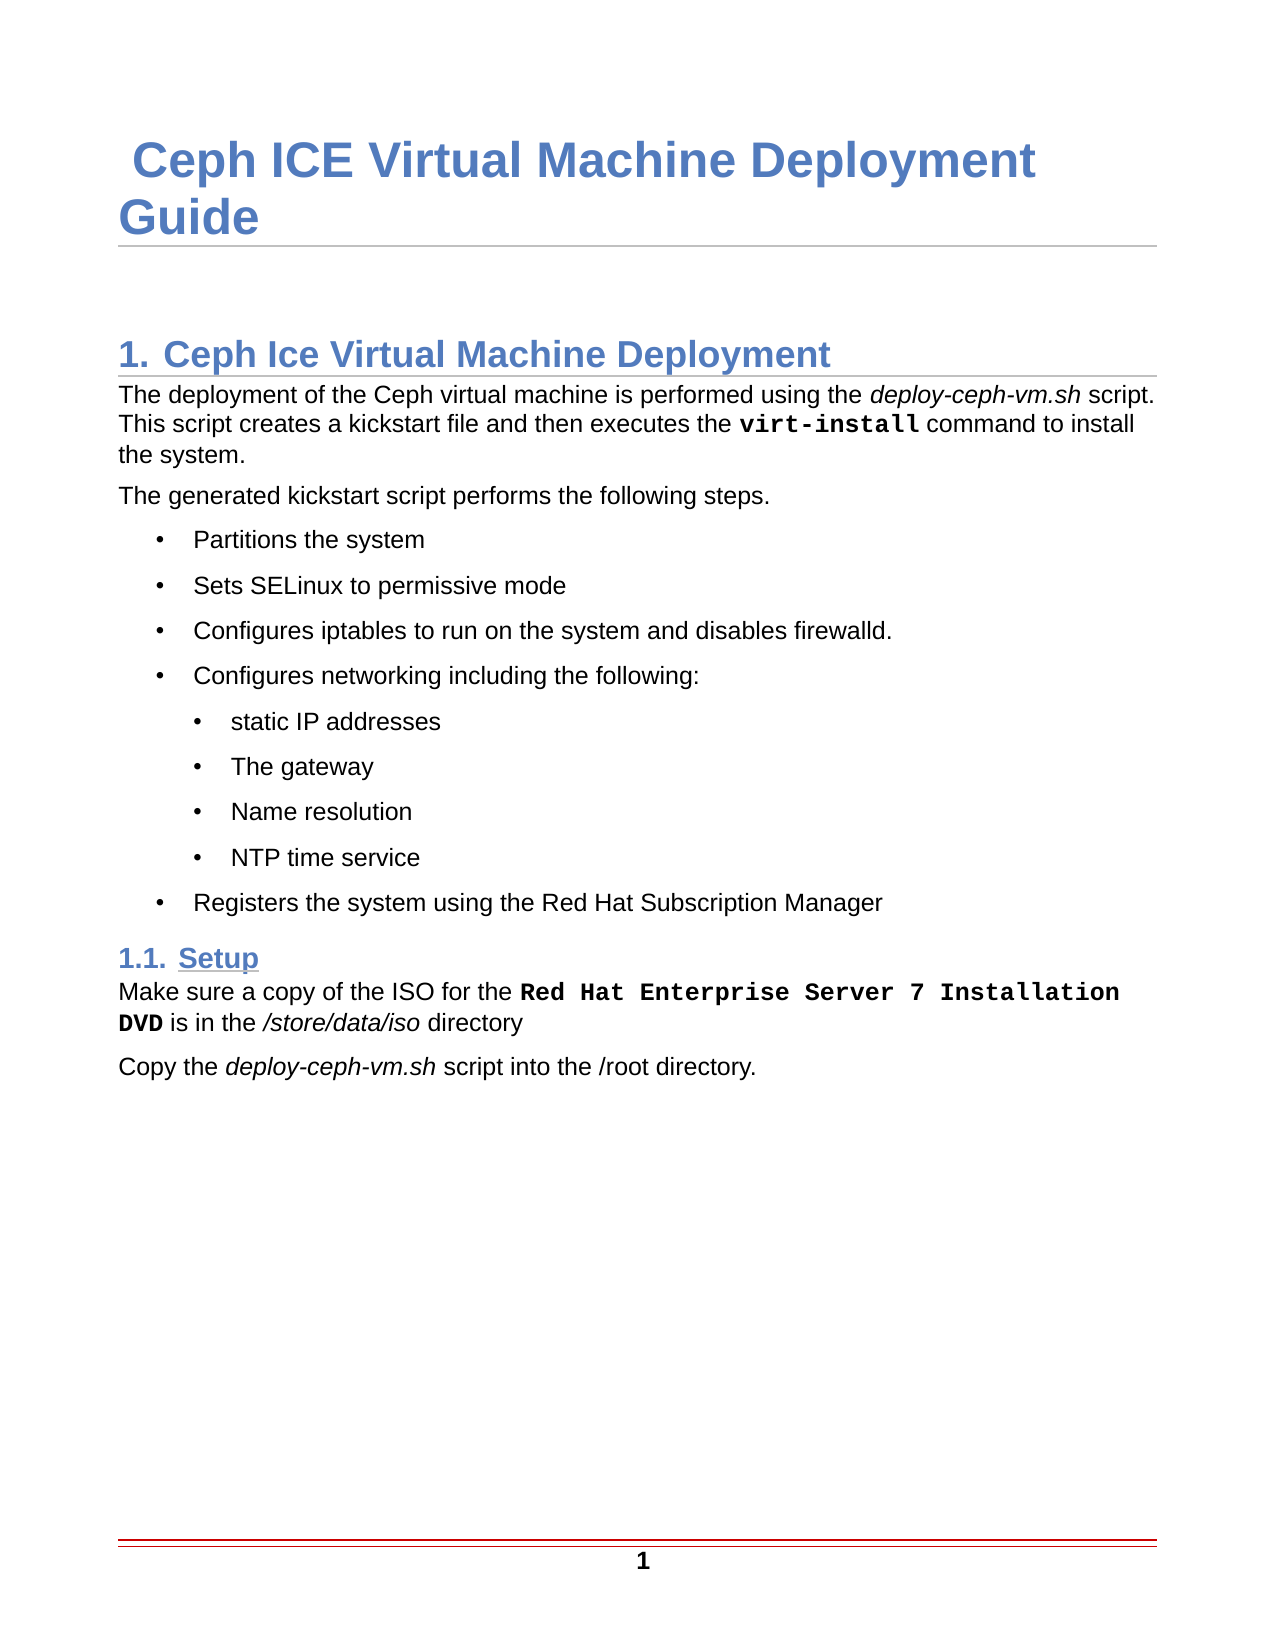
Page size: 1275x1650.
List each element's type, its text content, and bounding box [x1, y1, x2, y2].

text Make sure a copy of the ISO for the Red Hat Enterprise Server 7 Installation DVD is in the /store/data/iso directory [118, 977, 1157, 1039]
list NTP time service [193, 843, 1157, 871]
text Ceph ICE Virtual Machine Deployment Guide [118, 130, 1157, 245]
list static IP addresses [193, 707, 1157, 736]
list Configures networking including the following: [156, 661, 1157, 690]
text The deployment of the Ceph virtual machine is performed using the deploy-ceph-vm.sh script. This script creates a kickstart file and then executes the virt-install command to install the system. [118, 380, 1157, 469]
list Name resolution [193, 797, 1157, 826]
text The generated kickstart script performs the following steps. [118, 481, 1157, 510]
list Partitions the system [156, 525, 1157, 554]
list Configures iptables to run on the system and disables firewalld. [156, 616, 1157, 645]
list The gateway [193, 752, 1157, 781]
subtitle Ceph Ice Virtual Machine Deployment [118, 322, 1157, 375]
list Registers the system using the Red Hat Subscription Manager [156, 888, 1157, 917]
subtitle Setup [118, 941, 1157, 974]
text Copy the deploy-ceph-vm.sh script into the /root directory. [118, 1052, 1157, 1081]
list Sets SELinux to permissive mode [156, 571, 1157, 599]
